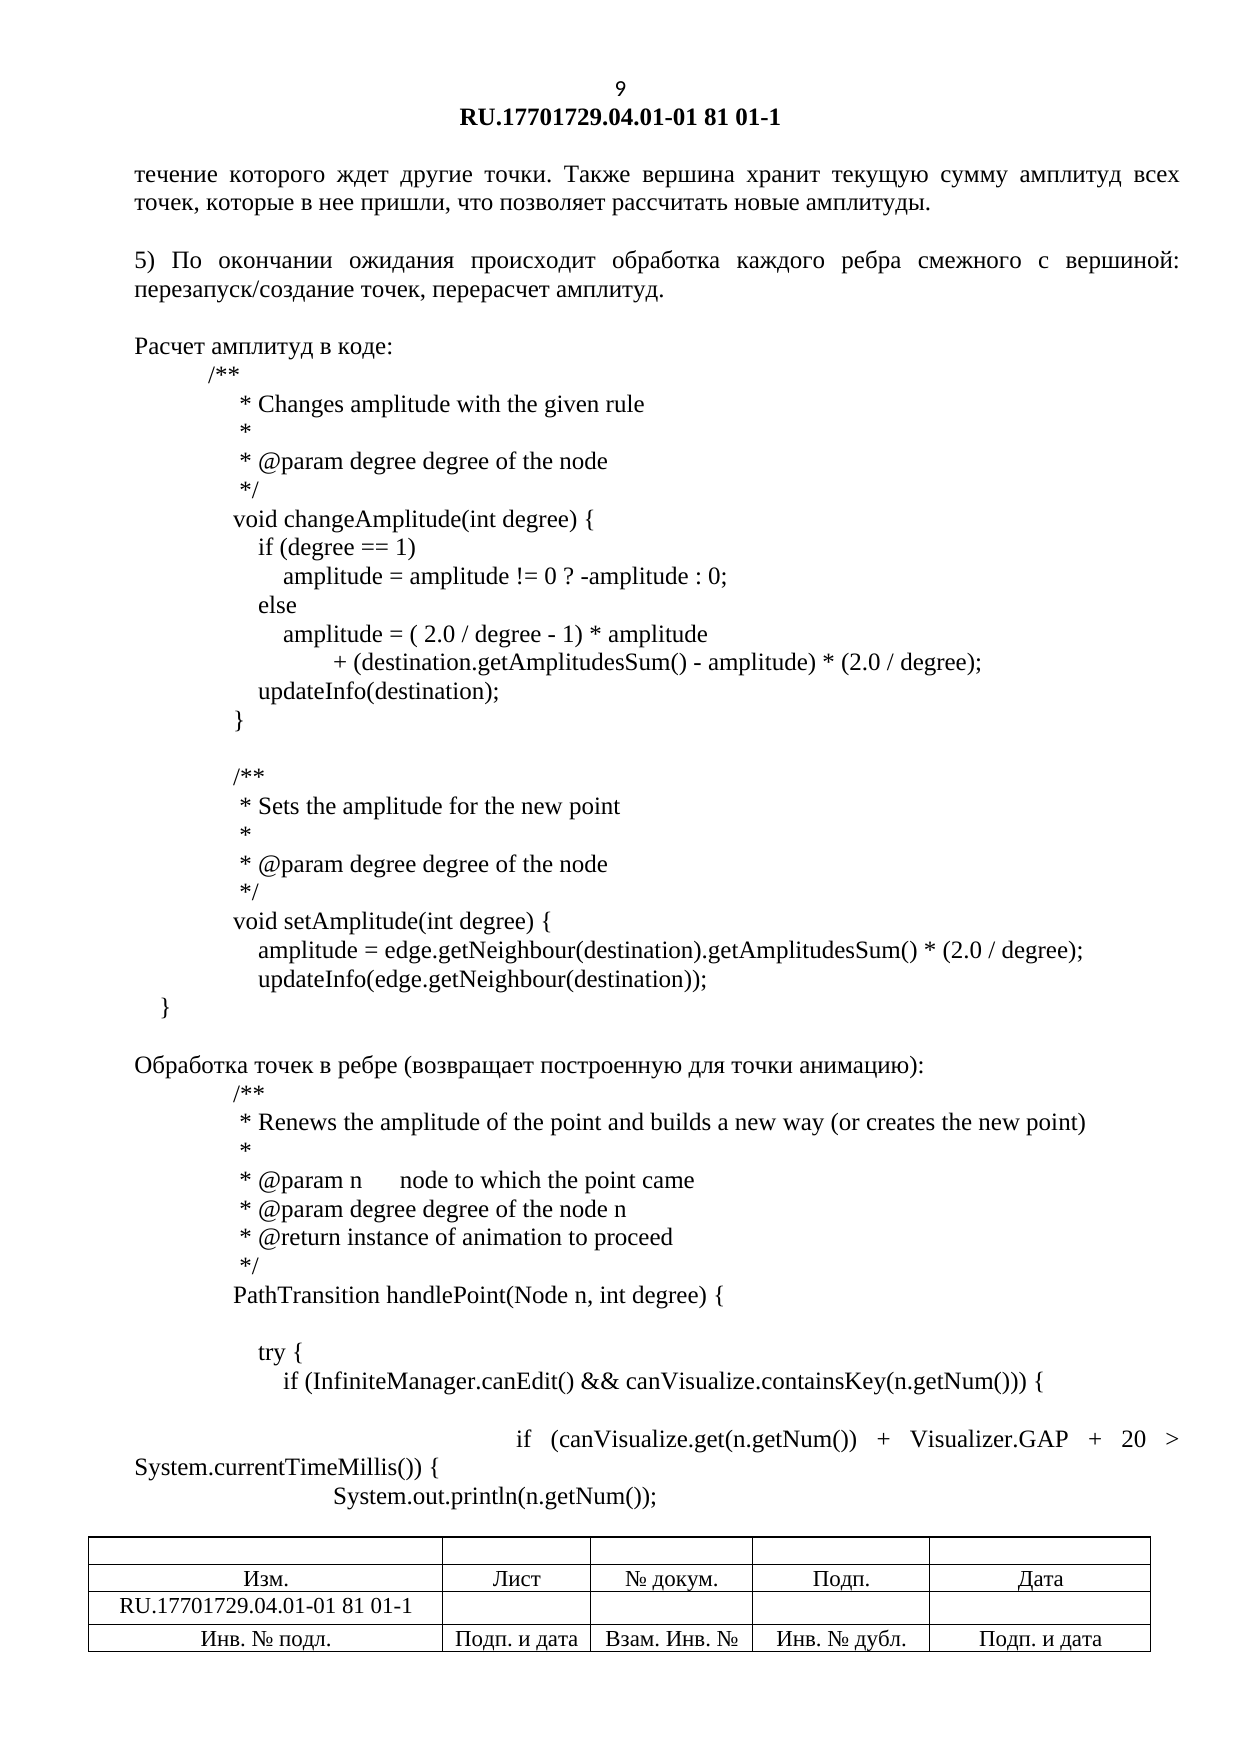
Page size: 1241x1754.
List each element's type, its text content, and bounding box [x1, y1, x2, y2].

list Расчет амплитуд в коде: [134, 331, 1181, 360]
list if (degree == 1) [134, 532, 1181, 561]
list if (InfiniteManager.canEdit() && canVisualize.containsKey(n.getNum())) { [134, 1366, 1181, 1395]
list /** [134, 1079, 1181, 1107]
list } [134, 992, 1181, 1021]
list * [134, 417, 1181, 446]
list * [134, 820, 1181, 849]
list течение которого ждет другие точки. Также вершина хранит текущую сумму амплитуд всех точек, которые в нее пришли, что позволяет рассчитать новые амплитуды. [134, 159, 1181, 216]
list * Changes amplitude with the given rule [134, 389, 1181, 417]
list System.out.println(n.getNum()); [134, 1481, 1181, 1510]
list updateInfo(destination); [134, 676, 1181, 705]
list + (destination.getAmplitudesSum() - amplitude) * (2.0 / degree); [134, 647, 1181, 676]
list * @param degree degree of the node [134, 446, 1181, 475]
list void changeAmplitude(int degree) { [134, 504, 1181, 532]
list * @return instance of animation to proceed [134, 1222, 1181, 1251]
list } [134, 705, 1181, 734]
list */ [134, 877, 1181, 906]
list /** [134, 762, 1181, 791]
list amplitude = ( 2.0 / degree - 1) * amplitude [134, 619, 1181, 647]
list PathTransition handlePoint(Node n, int degree) { [134, 1280, 1181, 1309]
list * @param degree degree of the node [134, 849, 1181, 877]
list try { [134, 1337, 1181, 1366]
list * Sets the amplitude for the new point [134, 791, 1181, 820]
list * @param n node to which the point came [134, 1165, 1181, 1194]
list */ [134, 1251, 1181, 1280]
list Обработка точек в ребре (возвращает построенную для точки анимацию): [134, 1050, 1181, 1079]
list */ [134, 475, 1181, 504]
list amplitude = edge.getNeighbour(destination).getAmplitudesSum() * (2.0 / degree); [134, 935, 1181, 964]
list if (canVisualize.get(n.getNum()) + Visualizer.GAP + 20 > System.currentTimeMillis()) { [134, 1424, 1181, 1481]
list updateInfo(edge.getNeighbour(destination)); [134, 964, 1181, 992]
list amplitude = amplitude != 0 ? -amplitude : 0; [134, 561, 1181, 590]
list else [134, 590, 1181, 619]
list /** [134, 360, 1181, 389]
list * @param degree degree of the node n [134, 1194, 1181, 1222]
list * Renews the amplitude of the point and builds a new way (or creates the new point) [134, 1107, 1181, 1136]
list 5) По окончании ожидания происходит обработка каждого ребра смежного с вершиной: перезапуск/создание точек, перерасчет амплитуд. [134, 245, 1181, 302]
list * [134, 1136, 1181, 1165]
list void setAmplitude(int degree) { [134, 906, 1181, 935]
